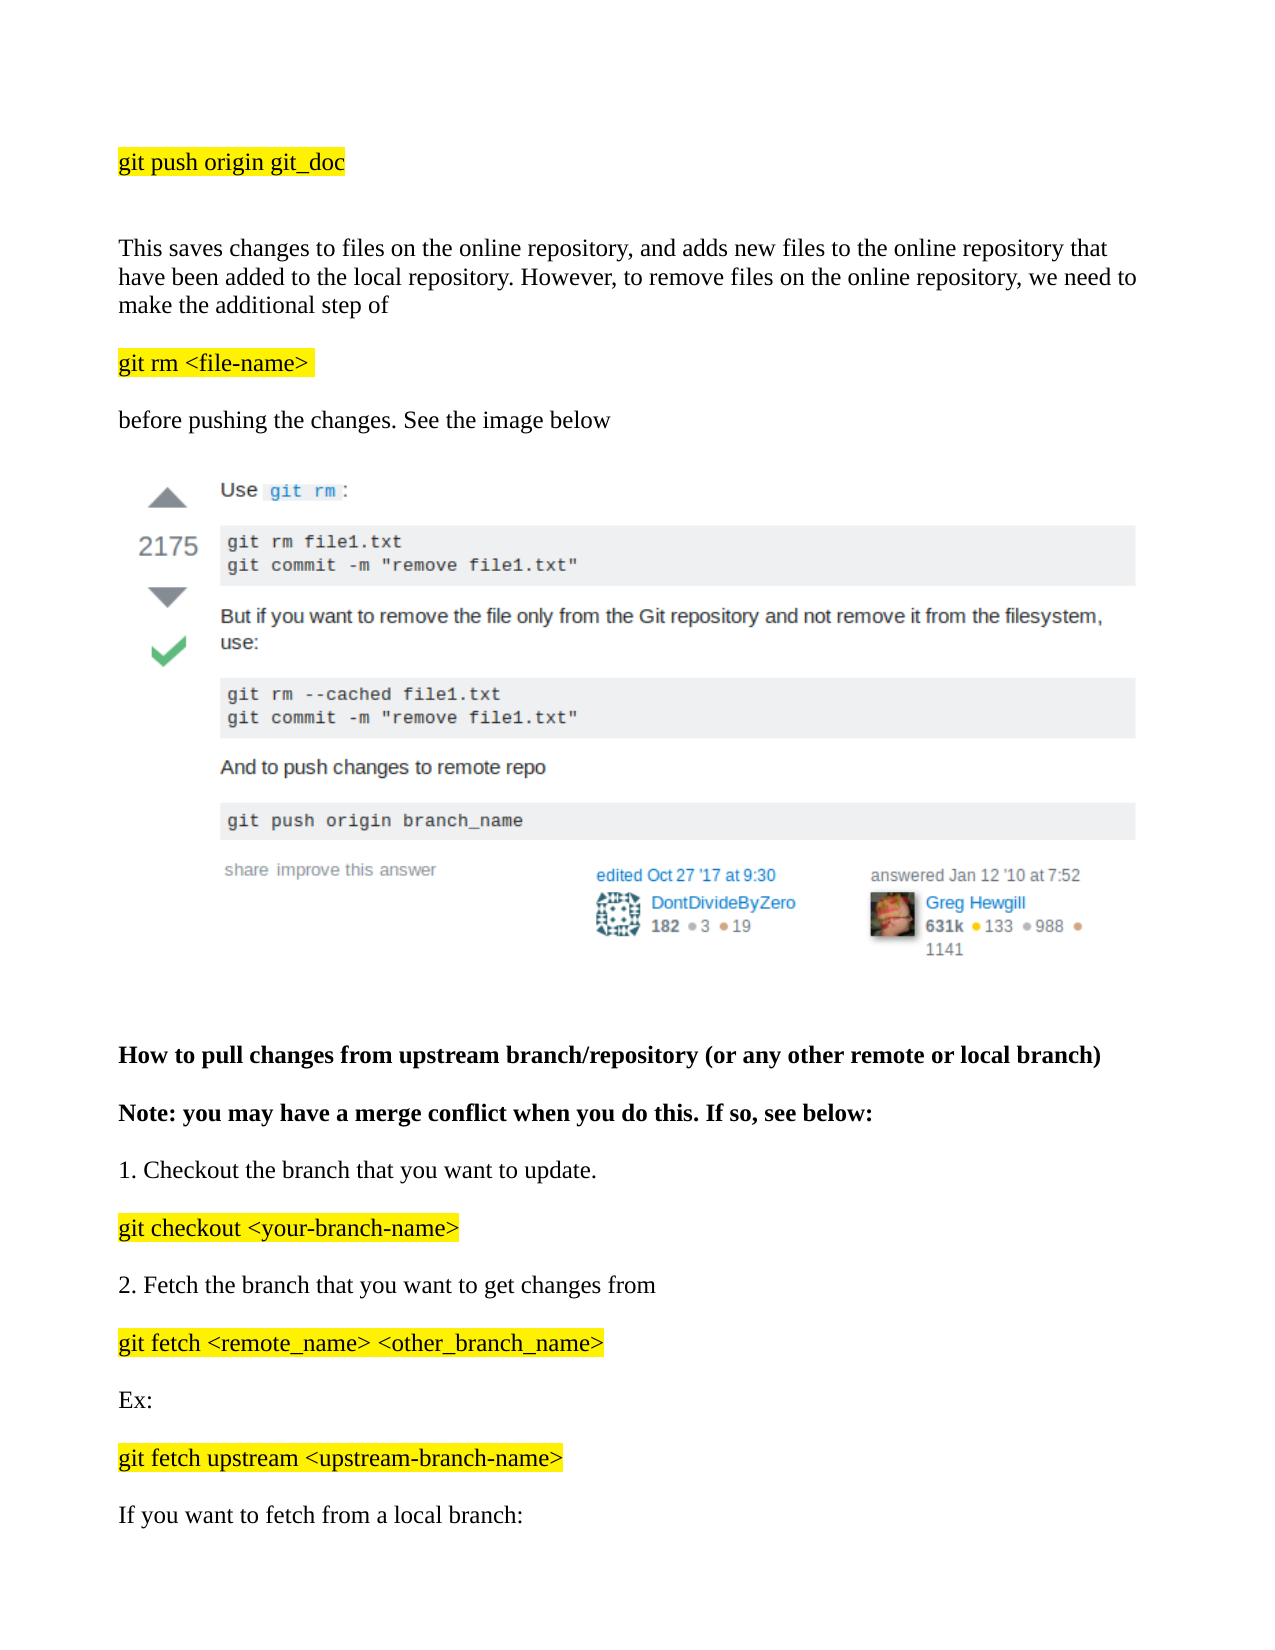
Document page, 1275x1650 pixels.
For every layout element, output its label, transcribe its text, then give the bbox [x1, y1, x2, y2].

text 2. Fetch the branch that you want to get changes from [118, 1270, 1157, 1299]
text Note: you may have a merge conflict when you do this. If so, see below: [118, 1098, 1157, 1127]
text This saves changes to files on the online repository, and adds new files to the online repository that have been added to the local repository. However, to remove files on the online repository, we need to make the additional step of [118, 233, 1157, 319]
text before pushing the changes. See the image below [118, 406, 1157, 434]
text How to pull changes from upstream branch/repository (or any other remote or local branch) [118, 1040, 1157, 1069]
text Ex: [118, 1385, 1157, 1414]
text git rm <file-name> [118, 348, 1157, 377]
text git checkout <your-branch-name> [118, 1213, 1157, 1242]
text 1. Checkout the branch that you want to update. [118, 1155, 1157, 1184]
text git fetch upstream <upstream-branch-name> [118, 1443, 1157, 1472]
text If you want to fetch from a local branch: [118, 1500, 1157, 1529]
picture [119, 458, 1159, 983]
text git fetch <remote_name> <other_branch_name> [118, 1328, 1157, 1357]
text git push origin git_doc [118, 147, 1157, 176]
